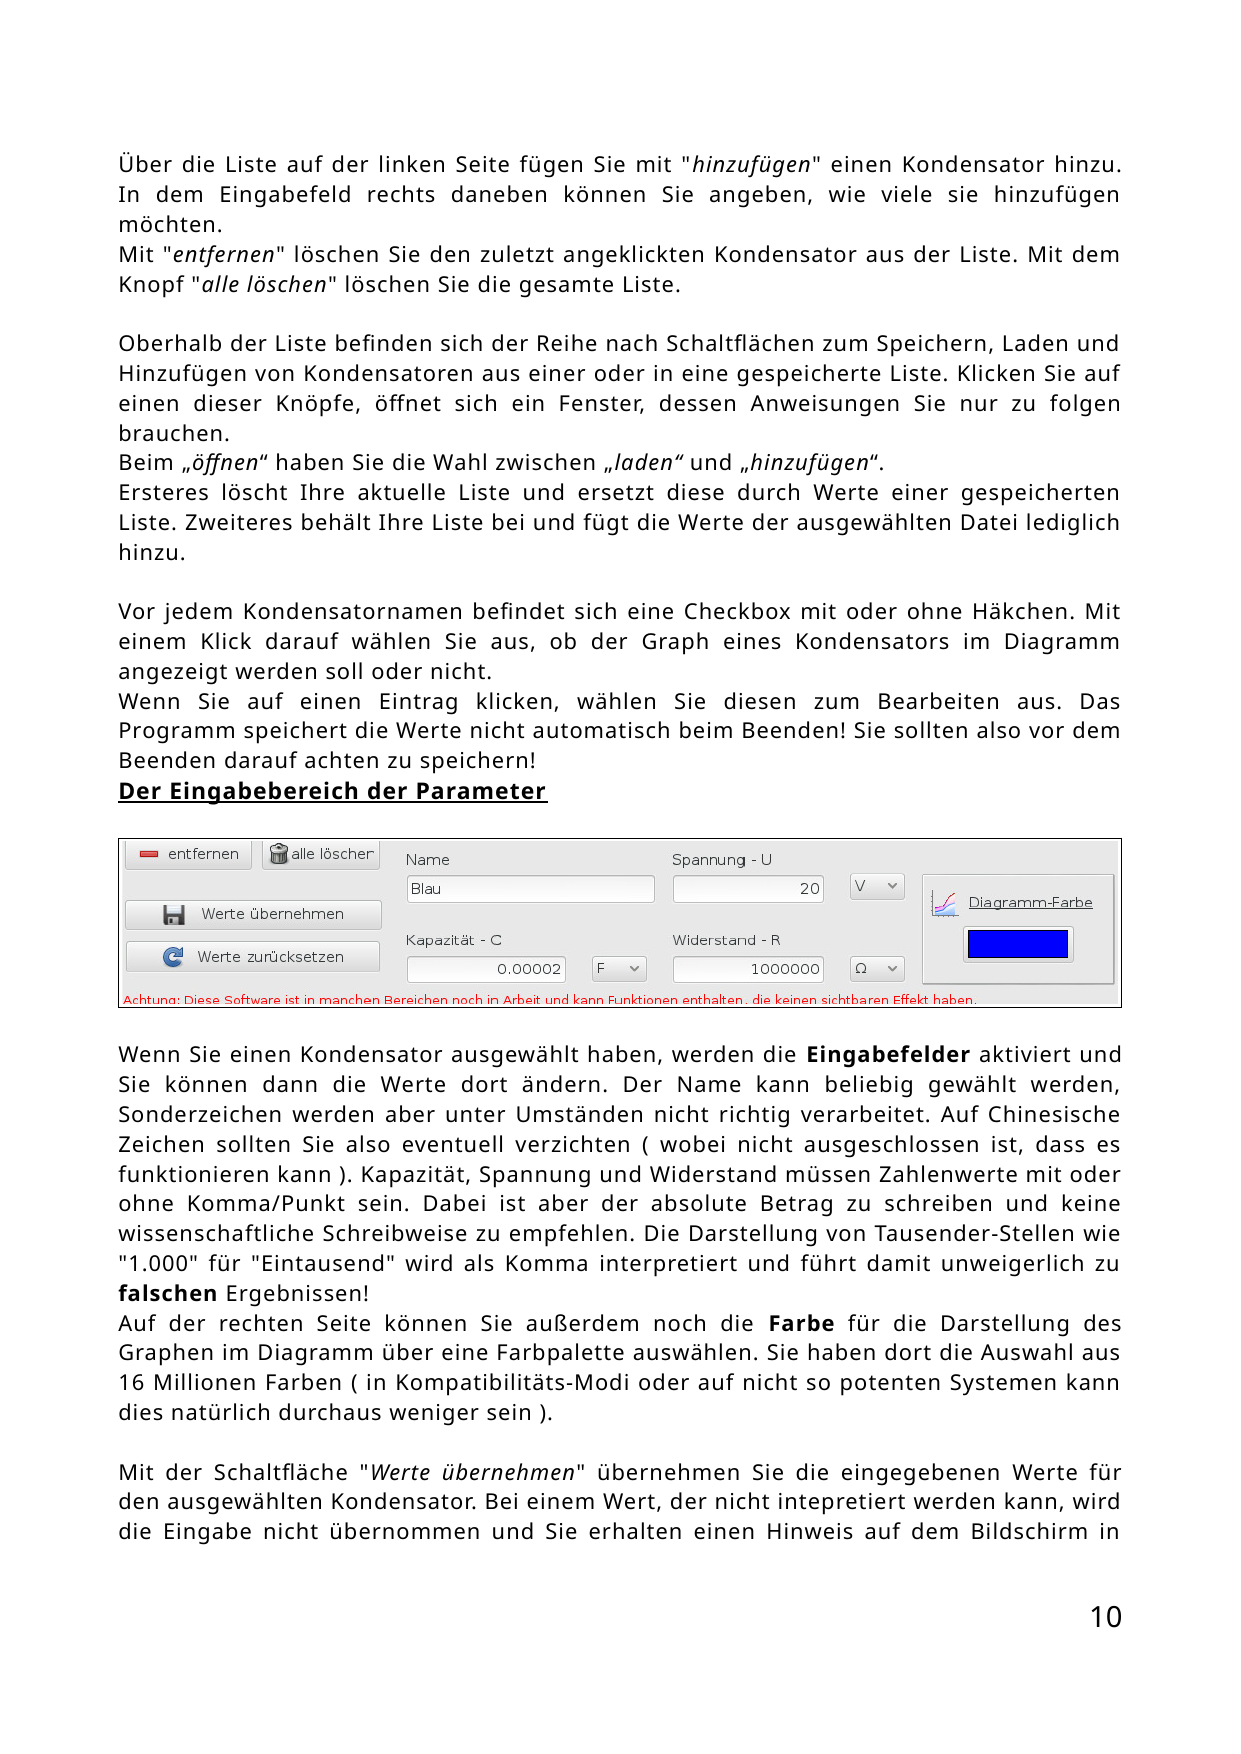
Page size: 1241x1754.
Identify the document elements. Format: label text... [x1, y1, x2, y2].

text Oberhalb der Liste befinden sich der Reihe nach Schaltflächen zum Speichern, Laden und Hinzufügen von Kondensatoren aus einer oder in eine gespeicherte Liste. Klicken Sie auf einen dieser Knöpfe, öffnet sich ein Fenster, dessen Anweisungen Sie nur zu folgen brauchen. [118, 328, 1122, 447]
text Auf der rechten Seite können Sie außerdem noch die Farbe für die Darstellung des Graphen im Diagramm über eine Farbpalette auswählen. Sie haben dort die Auswahl aus 16 Millionen Farben ( in Kompatibilitäts-Modi oder auf nicht so potenten Systemen kann dies natürlich durchaus weniger sein ). [118, 1307, 1122, 1427]
text Vor jedem Kondensatornamen befindet sich eine Checkbox mit oder ohne Häkchen. Mit einem Klick darauf wählen Sie aus, ob der Graph eines Kondensators im Diagramm angezeigt werden soll oder nicht. [118, 596, 1122, 686]
text Mit der Schaltfläche "Werte übernehmen" übernehmen Sie die eingegebenen Werte für den ausgewählten Kondensator. Bei einem Wert, der nicht intepretiert werden kann, wird die Eingabe nicht übernommen und Sie erhalten einen Hinweis auf dem Bildschirm in [118, 1456, 1122, 1546]
text Beim „öffnen“ haben Sie die Wahl zwischen „laden“ und „hinzufügen“. [118, 447, 1122, 477]
text Wenn Sie auf einen Eintrag klicken, wählen Sie diesen zum Bearbeiten aus. Das Programm speichert die Werte nicht automatisch beim Beenden! Sie sollten also vor dem Beenden darauf achten zu speichern! [118, 686, 1122, 775]
text Ersteres löscht Ihre aktuelle Liste und ersetzt diese durch Werte einer gespeicherten Liste. Zweiteres behält Ihre Liste bei und fügt die Werte der ausgewählten Datei lediglich hinzu. [118, 477, 1122, 566]
text Mit "entfernen" löschen Sie den zuletzt angeklickten Kondensator aus der Liste. Mit dem Knopf "alle löschen" löschen Sie die gesamte Liste. [118, 239, 1122, 298]
text Über die Liste auf der linken Seite fügen Sie mit "hinzufügen" einen Kondensator hinzu. In dem Eingabefeld rechts daneben können Sie angeben, wie viele sie hinzufügen möchten. [118, 149, 1122, 239]
text Der Eingabebereich der Parameter [118, 775, 1122, 806]
text Wenn Sie einen Kondensator ausgewählt haben, werden die Eingabefelder aktiviert und Sie können dann die Werte dort ändern. Der Name kann beliebig gewählt werden, Sonderzeichen werden aber unter Umständen nicht richtig verarbeitet. Auf Chinesische Zeichen sollten Sie also eventuell verzichten ( wobei nicht ausgeschlossen ist, dass es funktionieren kann ). Kapazität, Spannung und Widerstand müssen Zahlenwerte mit oder ohne Komma/Punkt sein. Dabei ist aber der absolute Betrag zu schreiben und keine wissenschaftliche Schreibweise zu empfehlen. Die Darstellung von Tausender-Stellen wie "1.000" für "Eintausend" wird als Komma interpretiert und führt damit unweigerlich zu falschen Ergebnissen! [118, 1039, 1122, 1307]
picture [122, 841, 1118, 1004]
